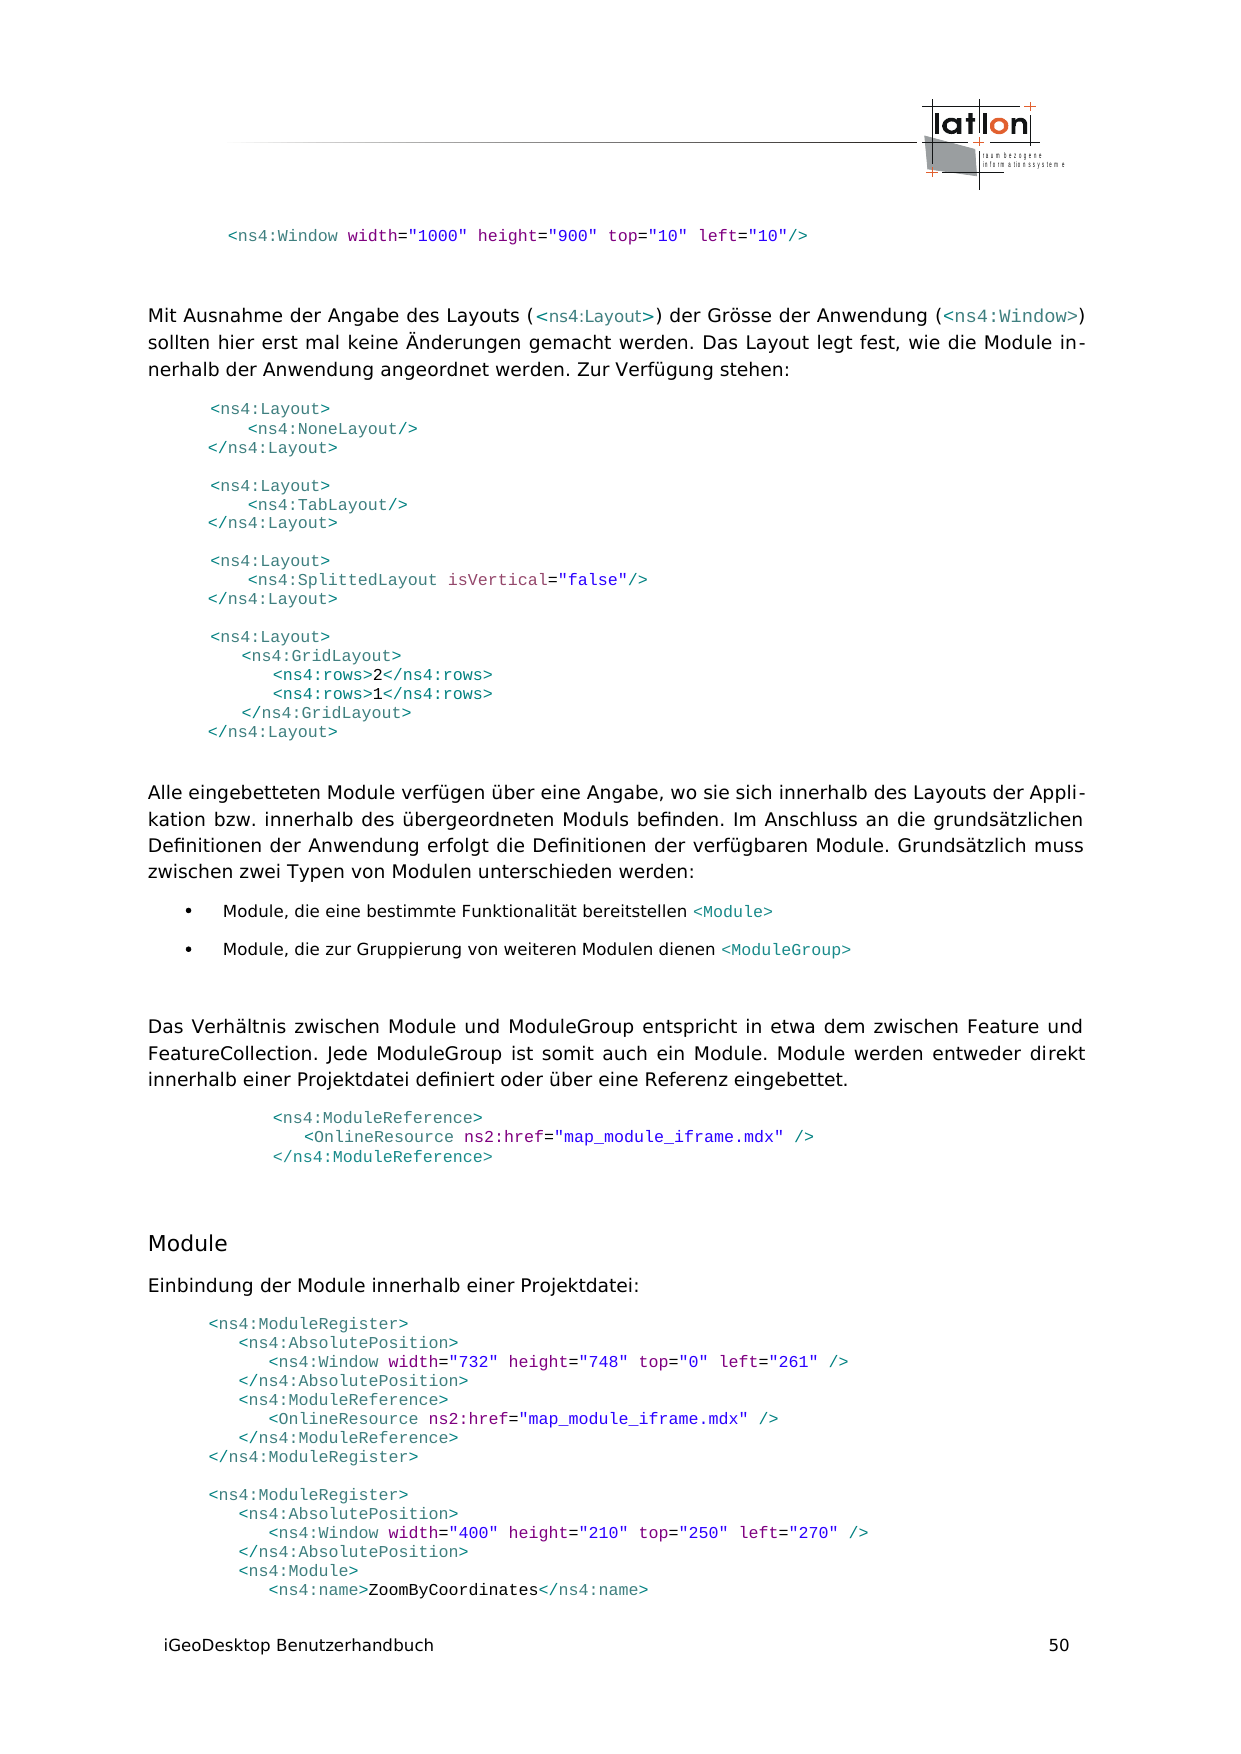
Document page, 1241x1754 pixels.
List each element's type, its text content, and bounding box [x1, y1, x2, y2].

list Module, die zur Gruppierung von weiteren Modulen dienen <ModuleGroup> [185, 940, 1085, 961]
text Mit Ausnahme der Angabe des Layouts (<ns4:Layout>) der Grösse der Anwendung (<ns4:Window>) sollten hier erst mal keine Änderungen gemacht werden. Das Layout legt fest, wie die Module in­nerhalb der Anwendung angeordnet werden. Zur Verfügung stehen: [148, 305, 1085, 381]
text <ns4:rows>2</ns4:rows> [148, 667, 1085, 686]
text <ns4:AbsolutePosition> [208, 1334, 1085, 1353]
text <ns4:Layout> [148, 553, 1085, 572]
text <ns4:ModuleRegister> [208, 1486, 1085, 1505]
text </ns4:Layout> [148, 591, 1085, 610]
list Module, die eine bestimmte Funktionalität bereitstellen <Module> [185, 901, 1085, 922]
text <ns4:Module> [208, 1562, 1085, 1581]
text </ns4:ModuleReference> [148, 1147, 1085, 1190]
text </ns4:AbsolutePosition> [208, 1543, 1085, 1562]
text </ns4:GridLayout> [148, 704, 1085, 723]
text <ns4:Layout> [148, 477, 1085, 496]
text <ns4:Layout> [148, 399, 1085, 420]
text <ns4:Window width="400" height="210" top="250" left="270" /> [208, 1524, 1085, 1543]
text <ns4:Window width="1000" height="900" top="10" left="10"/> [148, 227, 1085, 246]
text </ns4:Layout> [148, 515, 1085, 534]
text <ns4:TabLayout/> [148, 496, 1085, 515]
text <ns4:Layout> [148, 629, 1085, 648]
text <OnlineResource ns2:href="map_module_iframe.mdx" /> [208, 1410, 1085, 1429]
text Das Verhältnis zwischen Module und ModuleGroup entspricht in etwa dem zwischen Feature und FeatureCollection. Jede ModuleGroup ist somit auch ein Module. Module werden entweder di­rekt innerhalb einer Projektdatei definiert oder über eine Referenz eingebettet. [148, 1016, 1085, 1091]
text <ns4:SplittedLayout isVertical="false"/> [148, 572, 1085, 591]
text <OnlineResource ns2:href="map_module_iframe.mdx" /> [148, 1128, 1085, 1147]
text <ns4:NoneLayout/> [148, 420, 1085, 439]
text </ns4:ModuleReference> [208, 1429, 1085, 1448]
text <ns4:rows>1</ns4:rows> [148, 686, 1085, 704]
text </ns4:Layout> [148, 723, 1085, 742]
text </ns4:ModuleRegister> [208, 1448, 1085, 1467]
subtitle Module [148, 1231, 1085, 1257]
text <ns4:AbsolutePosition> [208, 1505, 1085, 1524]
text <ns4:Window width="732" height="748" top="0" left="261" /> [208, 1353, 1085, 1372]
text Alle eingebetteten Module verfügen über eine Angabe, wo sie sich innerhalb des Layouts der Appli­kation bzw. innerhalb des übergeordneten Moduls befinden. Im Anschluss an die grundsätzlichen Definitionen der Anwendung erfolgt die Definitionen der verfügbaren Module. Grundsätzlich muss zwischen zwei Typen von Modulen unterschieden werden: [148, 782, 1085, 883]
text </ns4:Layout> [148, 439, 1085, 458]
text <ns4:name>ZoomByCoordinates</ns4:name> [208, 1581, 1085, 1600]
text <ns4:ModuleReference> [148, 1109, 1085, 1128]
text <ns4:ModuleRegister> [208, 1316, 1085, 1334]
text </ns4:AbsolutePosition> [208, 1372, 1085, 1391]
text <ns4:GridLayout> [148, 648, 1085, 667]
text <ns4:ModuleReference> [208, 1391, 1085, 1410]
text Einbindung der Module innerhalb einer Projektdatei: [148, 1275, 1085, 1297]
